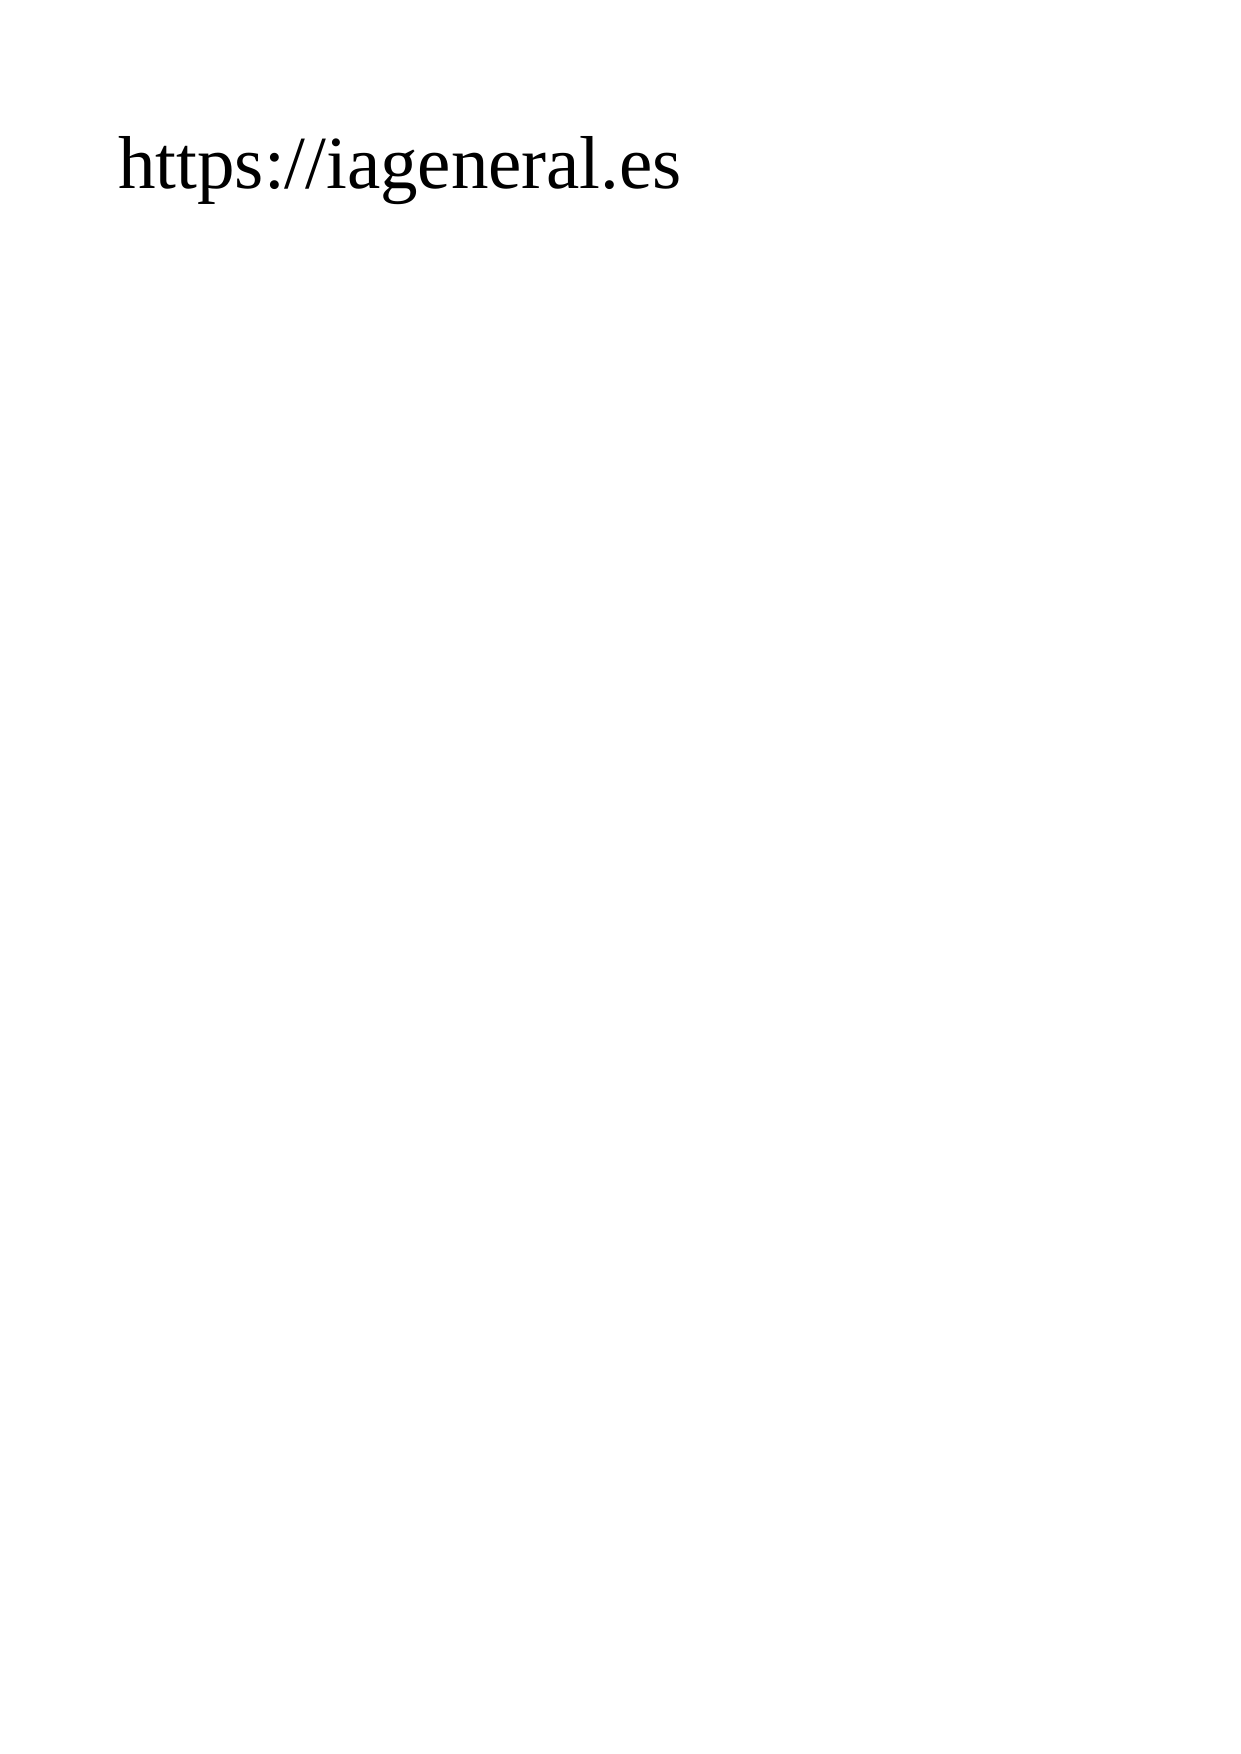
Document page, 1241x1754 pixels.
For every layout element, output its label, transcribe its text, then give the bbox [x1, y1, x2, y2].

text https://iageneral.es [118, 118, 1122, 204]
